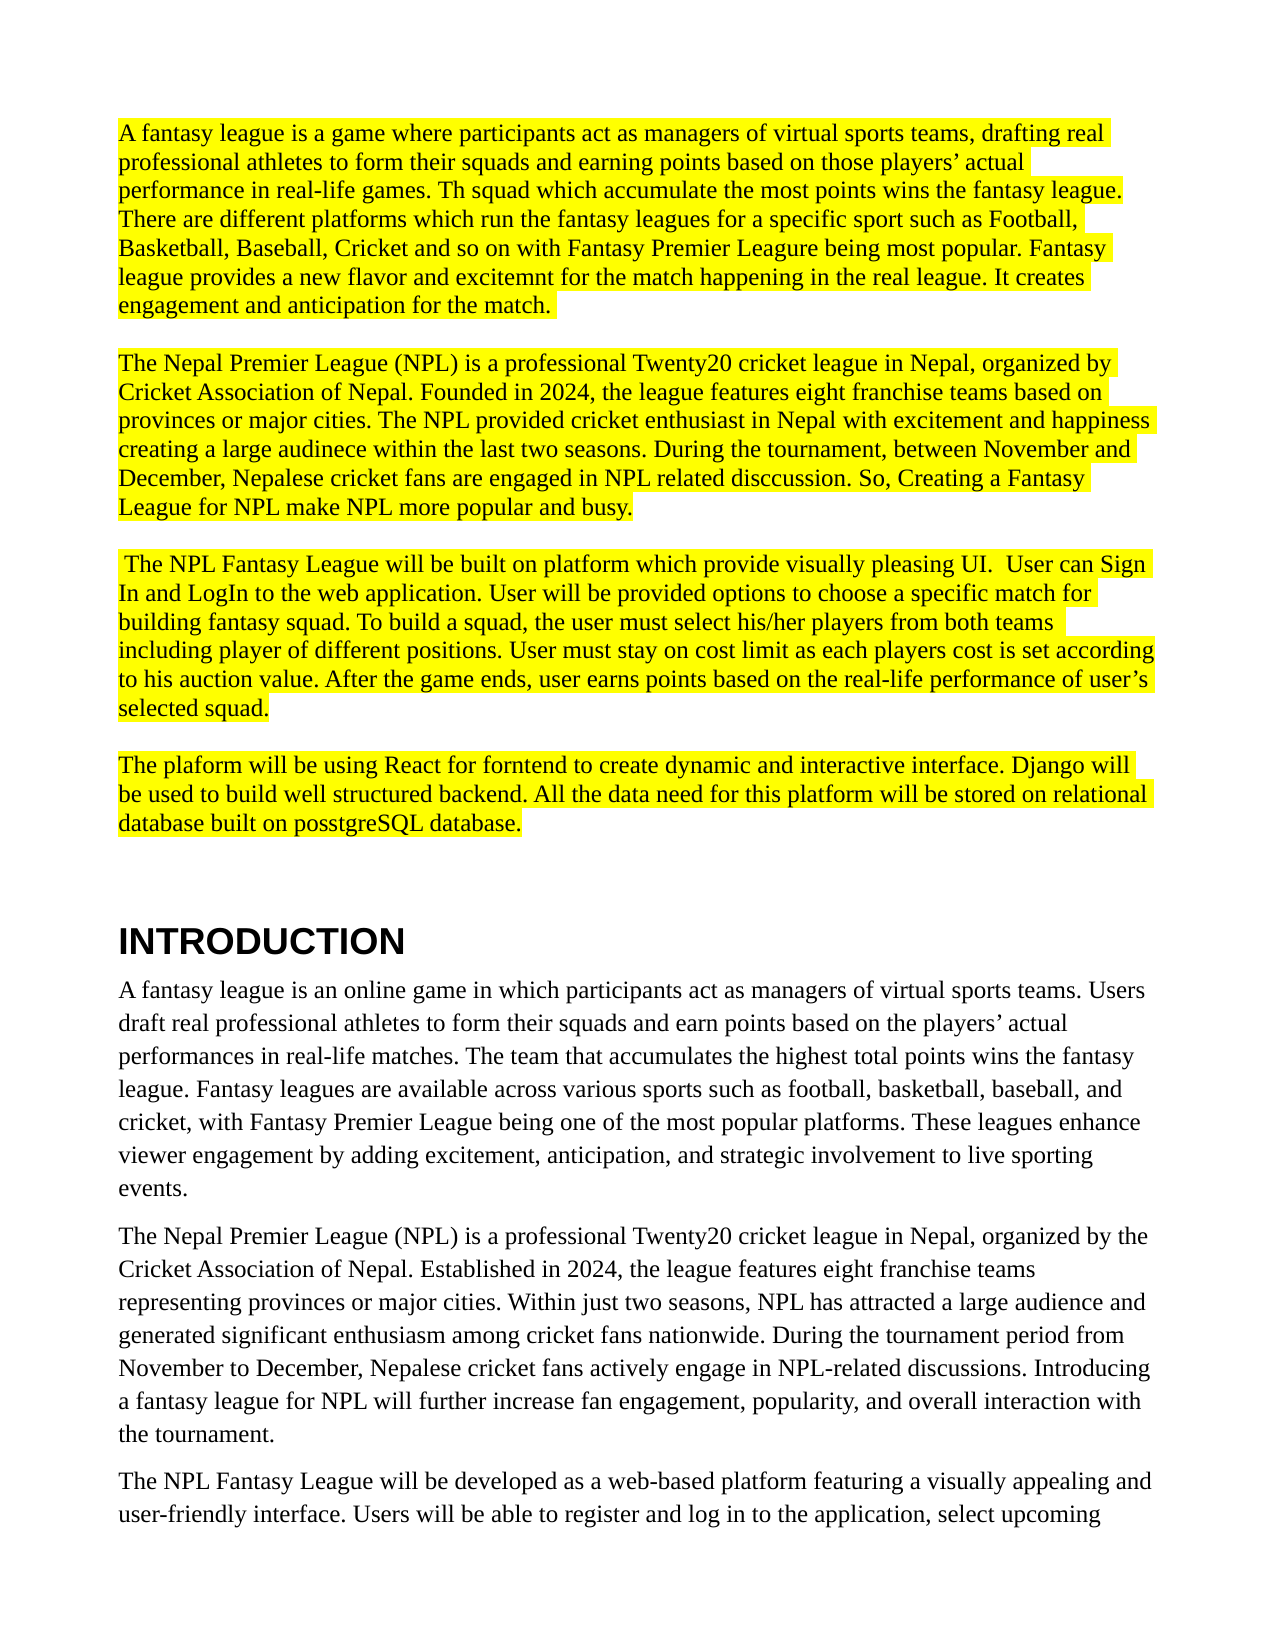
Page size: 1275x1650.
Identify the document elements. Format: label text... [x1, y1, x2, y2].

text The NPL Fantasy League will be built on platform which provide visually pleasing UI. User can Sign In and LogIn to the web application. User will be provided options to choose a specific match for building fantasy squad. To build a squad, the user must select his/her players from both teams including player of different positions. User must stay on cost limit as each players cost is set according to his auction value. After the game ends, user earns points based on the real-life performance of user’s selected squad. [118, 549, 1157, 722]
text The NPL Fantasy League will be developed as a web-based platform featuring a visually appealing and user-friendly interface. Users will be able to register and log in to the application, select upcoming [118, 1466, 1157, 1528]
text A fantasy league is a game where participants act as managers of virtual sports teams, drafting real professional athletes to form their squads and earning points based on those players’ actual performance in real-life games. Th squad which accumulate the most points wins the fantasy league. [118, 118, 1157, 204]
text There are different platforms which run the fantasy leagues for a specific sport such as Football, Basketball, Baseball, Cricket and so on with Fantasy Premier Leagure being most popular. Fantasy league provides a new flavor and excitemnt for the match happening in the real league. It creates engagement and anticipation for the match. [118, 204, 1157, 319]
text A fantasy league is an online game in which participants act as managers of virtual sports teams. Users draft real professional athletes to form their squads and earn points based on the players’ actual performances in real-life matches. The team that accumulates the highest total points wins the fantasy league. Fantasy leagues are available across various sports such as football, basketball, baseball, and cricket, with Fantasy Premier League being one of the most popular platforms. These leagues enhance viewer engagement by adding excitement, anticipation, and strategic involvement to live sporting events. [118, 975, 1157, 1202]
text The Nepal Premier League (NPL) is a professional Twenty20 cricket league in Nepal, organized by Cricket Association of Nepal. Founded in 2024, the league features eight franchise teams based on provinces or major cities. The NPL provided cricket enthusiast in Nepal with excitement and happiness creating a large audinece within the last two seasons. During the tournament, between November and December, Nepalese cricket fans are engaged in NPL related disccussion. So, Creating a Fantasy League for NPL make NPL more popular and busy. [118, 348, 1157, 521]
text The plaform will be using React for forntend to create dynamic and interactive interface. Django will be used to build well structured backend. All the data need for this platform will be stored on relational database built on posstgreSQL database. [118, 751, 1157, 894]
subtitle INTRODUCTION [118, 919, 1157, 962]
text The Nepal Premier League (NPL) is a professional Twenty20 cricket league in Nepal, organized by the Cricket Association of Nepal. Established in 2024, the league features eight franchise teams representing provinces or major cities. Within just two seasons, NPL has attracted a large audience and generated significant enthusiasm among cricket fans nationwide. During the tournament period from November to December, Nepalese cricket fans actively engage in NPL-related discussions. Introducing a fantasy league for NPL will further increase fan engagement, popularity, and overall interaction with the tournament. [118, 1221, 1157, 1448]
